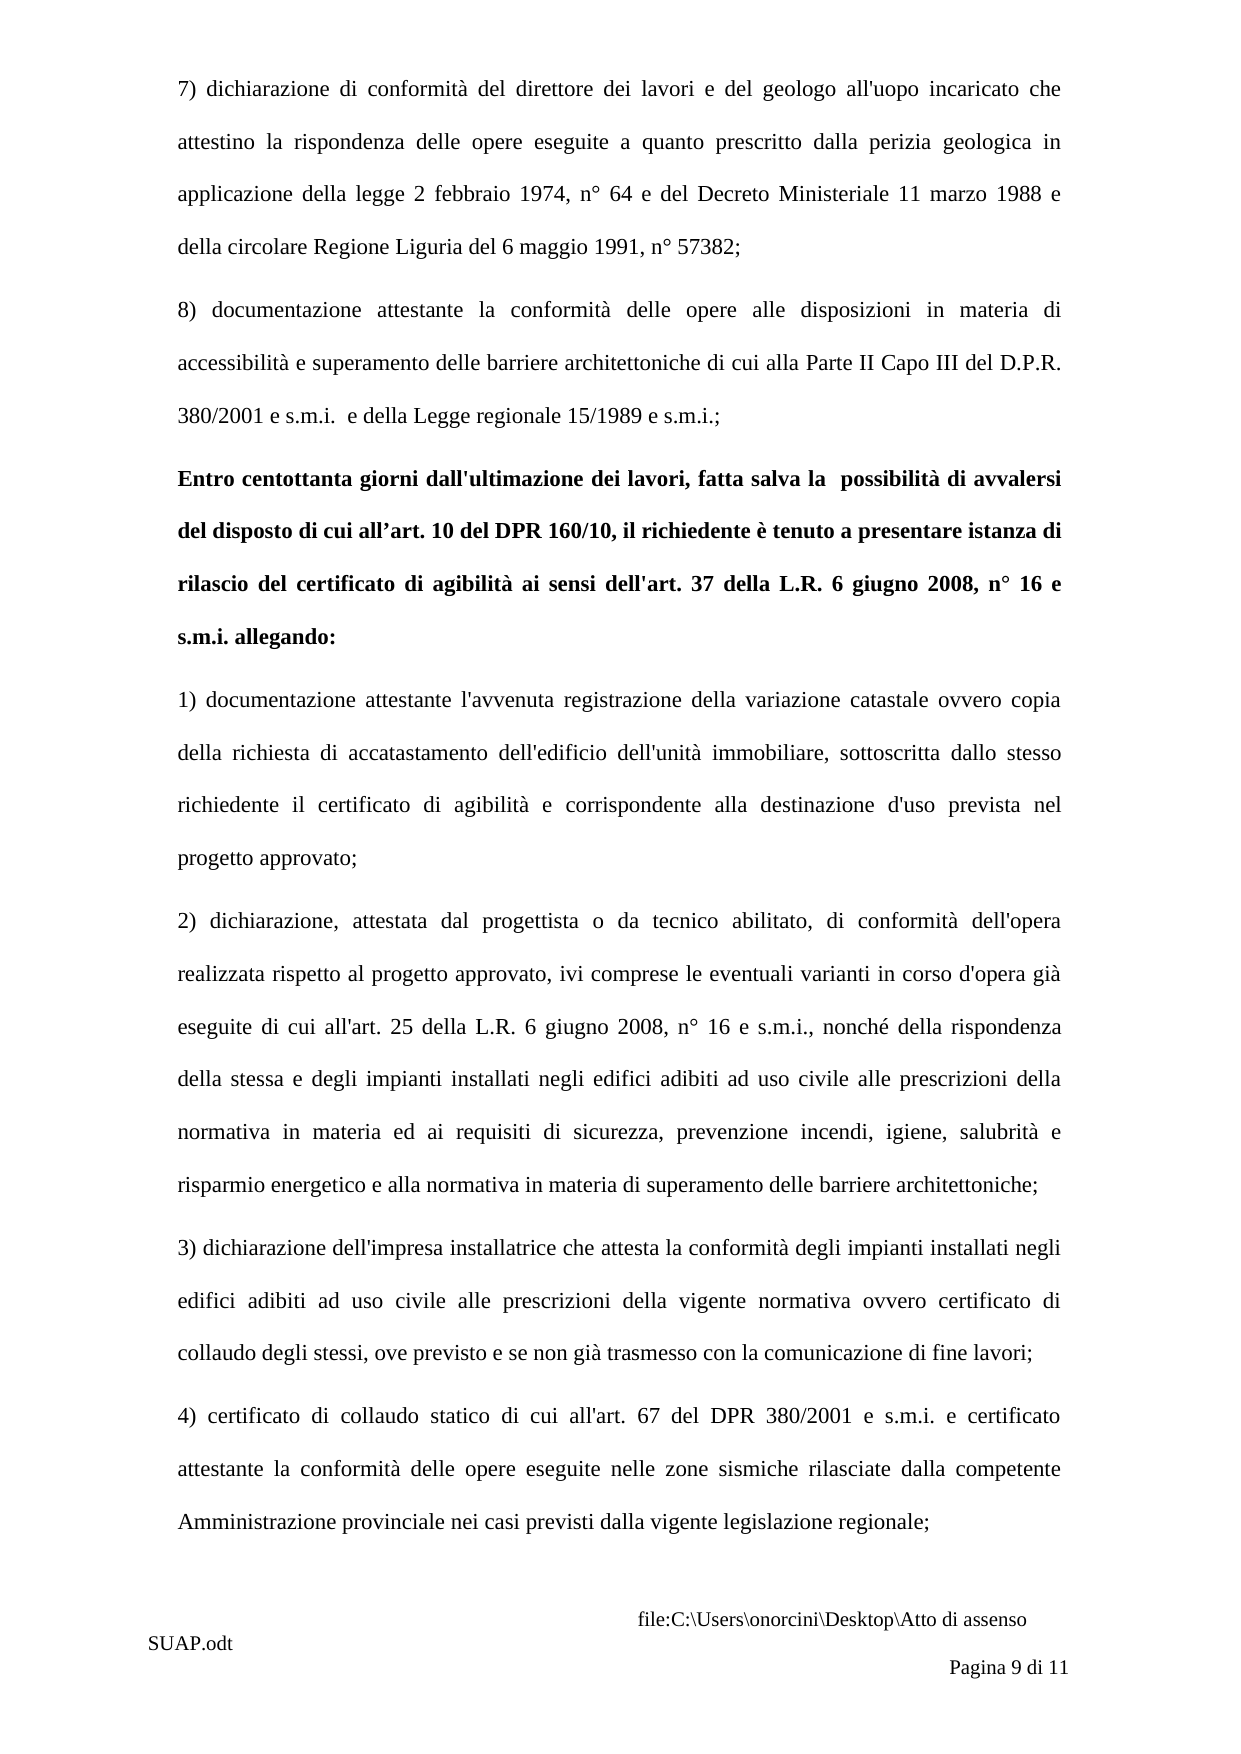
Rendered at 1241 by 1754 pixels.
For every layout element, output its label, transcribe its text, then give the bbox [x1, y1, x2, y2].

text 7) dichiarazione di conformità del direttore dei lavori e del geologo all'uopo incaricato che attestino la rispondenza delle opere eseguite a quanto prescritto dalla perizia geologica in applicazione della legge 2 febbraio 1974, n° 64 e del Decreto Ministeriale 11 marzo 1988 e della circolare Regione Liguria del 6 maggio 1991, n° 57382; [177, 75, 1063, 259]
text 3) dichiarazione dell'impresa installatrice che attesta la conformità degli impianti installati negli edifici adibiti ad uso civile alle prescrizioni della vigente normativa ovvero certificato di collaudo degli stessi, ove previsto e se non già trasmesso con la comunicazione di fine lavori; [177, 1234, 1063, 1366]
text 4) certificato di collaudo statico di cui all'art. 67 del DPR 380/2001 e s.m.i. e certificato attestante la conformità delle opere eseguite nelle zone sismiche rilasciate dalla competente Amministrazione provinciale nei casi previsti dalla vigente legislazione regionale; [177, 1402, 1063, 1534]
text 1) documentazione attestante l'avvenuta registrazione della variazione catastale ovvero copia della richiesta di accatastamento dell'edificio dell'unità immobiliare, sottoscritta dallo stesso richiedente il certificato di agibilità e corrispondente alla destinazione d'uso prevista nel progetto approvato; [177, 686, 1063, 871]
text 8) documentazione attestante la conformità delle opere alle disposizioni in materia di accessibilità e superamento delle barriere architettoniche di cui alla Parte II Capo III del D.P.R. 380/2001 e s.m.i. e della Legge regionale 15/1989 e s.m.i.; [177, 296, 1063, 428]
text 2) dichiarazione, attestata dal progettista o da tecnico abilitato, di conformità dell'opera realizzata rispetto al progetto approvato, ivi comprese le eventuali varianti in corso d'opera già eseguite di cui all'art. 25 della L.R. 6 giugno 2008, n° 16 e s.m.i., nonché della rispondenza della stessa e degli impianti installati negli edifici adibiti ad uso civile alle prescrizioni della normativa in materia ed ai requisiti di sicurezza, prevenzione incendi, igiene, salubrità e risparmio energetico e alla normativa in materia di superamento delle barriere architettoniche; [177, 907, 1063, 1197]
text Entro centottanta giorni dall'ultimazione dei lavori, fatta salva la possibilità di avvalersi del disposto di cui all’art. 10 del DPR 160/10, il richiedente è tenuto a presentare istanza di rilascio del certificato di agibilità ai sensi dell'art. 37 della L.R. 6 giugno 2008, n° 16 e s.m.i. allegando: [177, 465, 1063, 649]
